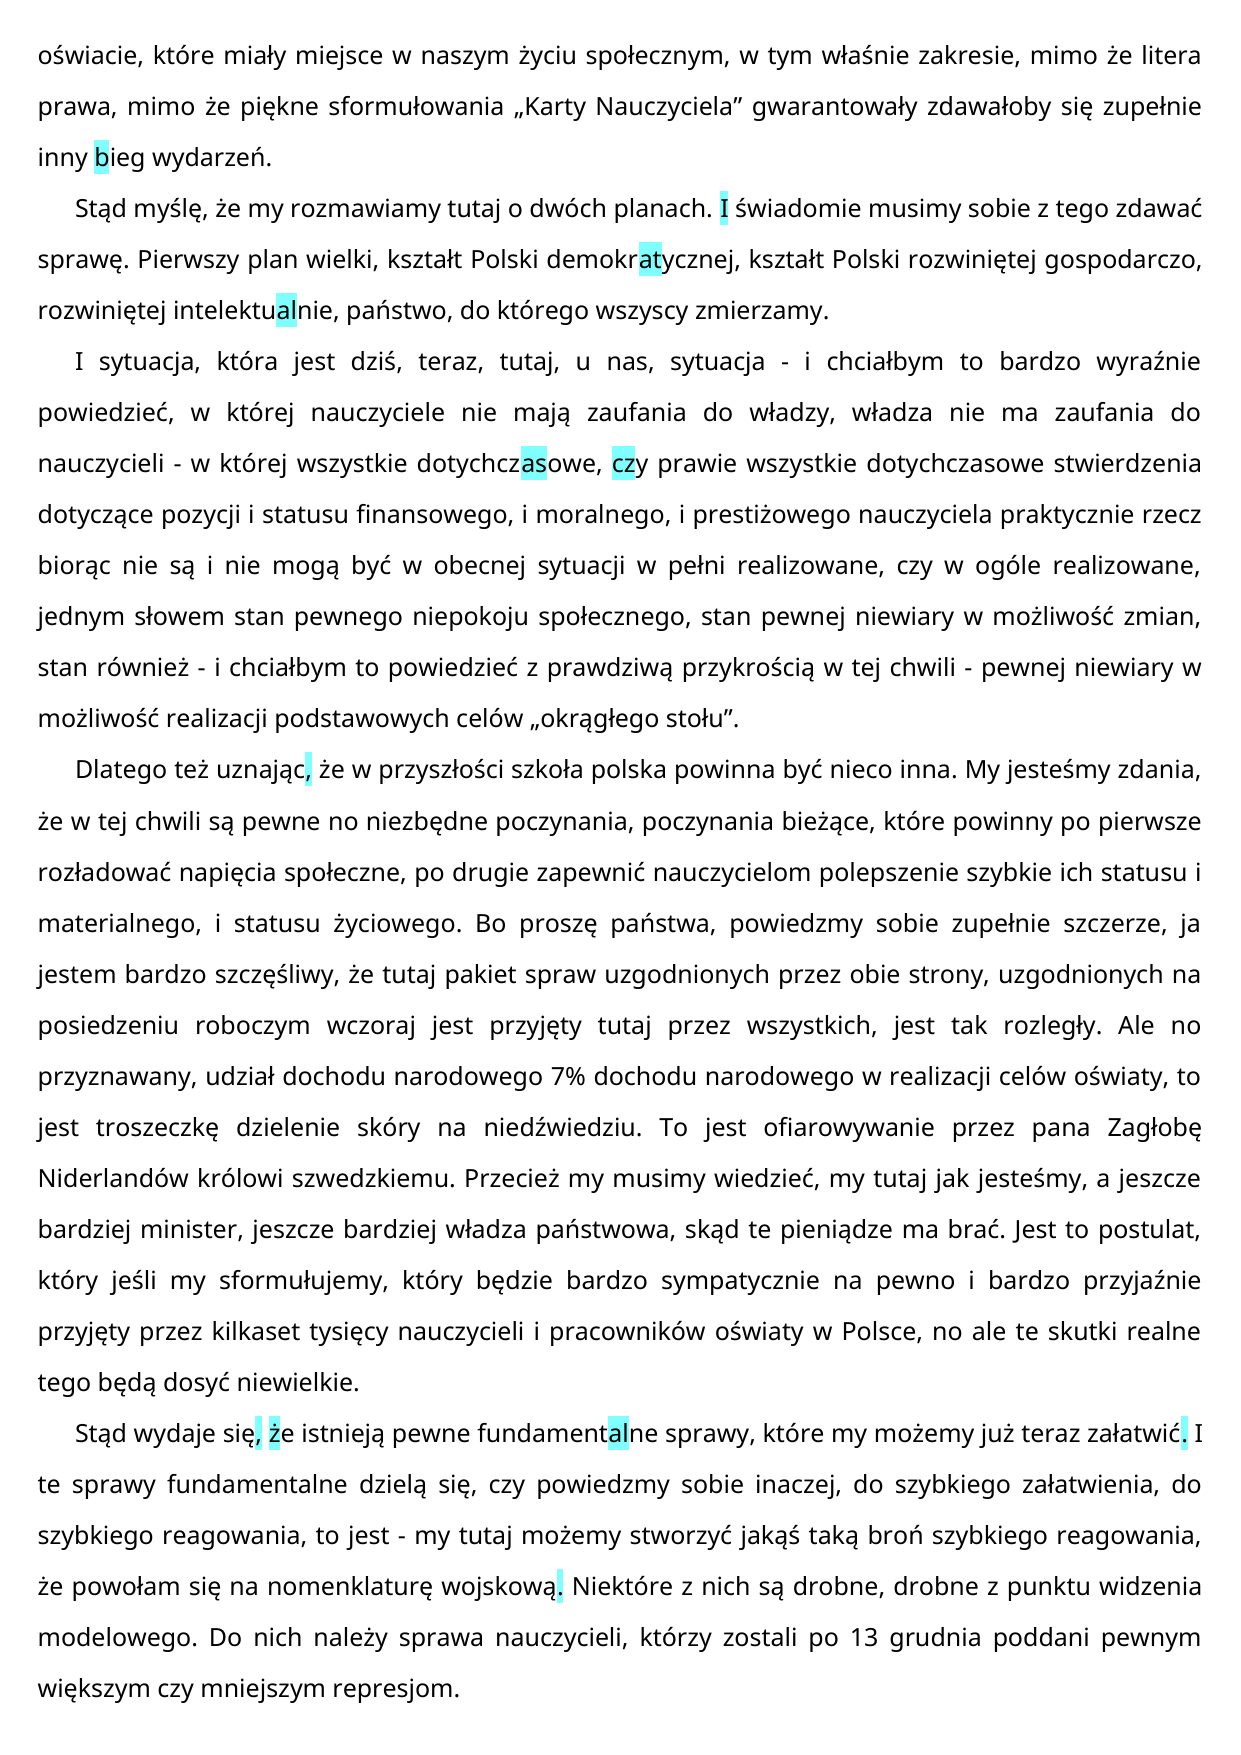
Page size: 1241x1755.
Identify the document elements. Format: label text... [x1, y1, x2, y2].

text I sytuacja, która jest dziś, teraz, tutaj, u nas, sytuacja - i chciałbym to bardzo wyraźnie powiedzieć, w której nauczyciele nie mają zaufania do władzy, władza nie ma zaufania do nauczycieli - w której wszystkie dotychczasowe, czy prawie wszystkie dotychczasowe stwierdzenia dotyczące pozycji i statusu finansowego, i moralnego, i prestiżowego nauczyciela praktycznie rzecz biorąc nie są i nie mogą być w obecnej sytuacji w pełni realizowane, czy w ogóle realizowane, jednym słowem stan pewnego niepokoju społecznego, stan pewnej niewiary w możliwość zmian, stan również - i chciałbym to powiedzieć z prawdziwą przykrością w tej chwili - pewnej niewiary w możliwość realizacji podstawowych celów „okrągłego stołu”. [37, 344, 1203, 735]
text Dlatego też uznając, że w przyszłości szkoła polska powinna być nieco inna. My jesteśmy zdania, że w tej chwili są pewne no niezbędne poczynania, poczynania bieżące, które powinny po pierwsze rozładować napięcia społeczne, po drugie zapewnić nauczycielom polepszenie szybkie ich statusu i materialnego, i statusu życiowego. Bo proszę państwa, powiedzmy sobie zupełnie szczerze, ja jestem bardzo szczęśliwy, że tutaj pakiet spraw uzgodnionych przez obie strony, uzgodnionych na posiedzeniu roboczym wczoraj jest przyjęty tutaj przez wszystkich, jest tak rozległy. Ale no przyznawany, udział dochodu narodowego 7% dochodu narodowego w realizacji celów oświaty, to jest troszeczkę dzielenie skóry na niedźwiedziu. To jest ofiarowywanie przez pana Zagłobę Niderlandów królowi szwedzkiemu. Przecież my musimy wiedzieć, my tutaj jak jesteśmy, a jeszcze bardziej minister, jeszcze bardziej władza państwowa, skąd te pieniądze ma brać. Jest to postulat, który jeśli my sformułujemy, który będzie bardzo sympatycznie na pewno i bardzo przyjaźnie przyjęty przez kilkaset tysięcy nauczycieli i pracowników oświaty w Polsce, no ale te skutki realne tego będą dosyć niewielkie. [37, 752, 1203, 1399]
text Stąd myślę, że my rozmawiamy tutaj o dwóch planach. I świadomie musimy sobie z tego zdawać sprawę. Pierwszy plan wielki, kształt Polski demokratycznej, kształt Polski rozwiniętej gospodarczo, rozwiniętej intelektualnie, państwo, do którego wszyscy zmierzamy. [37, 191, 1203, 327]
text Stąd wydaje się, że istnieją pewne fundamentalne sprawy, które my możemy już teraz załatwić. I te sprawy fundamentalne dzielą się, czy powiedzmy sobie inaczej, do szybkiego załatwienia, do szybkiego reagowania, to jest - my tutaj możemy stworzyć jakąś taką broń szybkiego reagowania, że powołam się na nomenklaturę wojskową. Niektóre z nich są drobne, drobne z punktu widzenia modelowego. Do nich należy sprawa nauczycieli, którzy zostali po 13 grudnia poddani pewnym większym czy mniejszym represjom. [37, 1416, 1203, 1705]
text oświacie, które miały miejsce w naszym życiu społecznym, w tym właśnie zakresie, mimo że litera prawa, mimo że piękne sformułowania „Karty Nauczyciela” gwarantowały zdawałoby się zupełnie inny bieg wydarzeń. [37, 37, 1203, 174]
